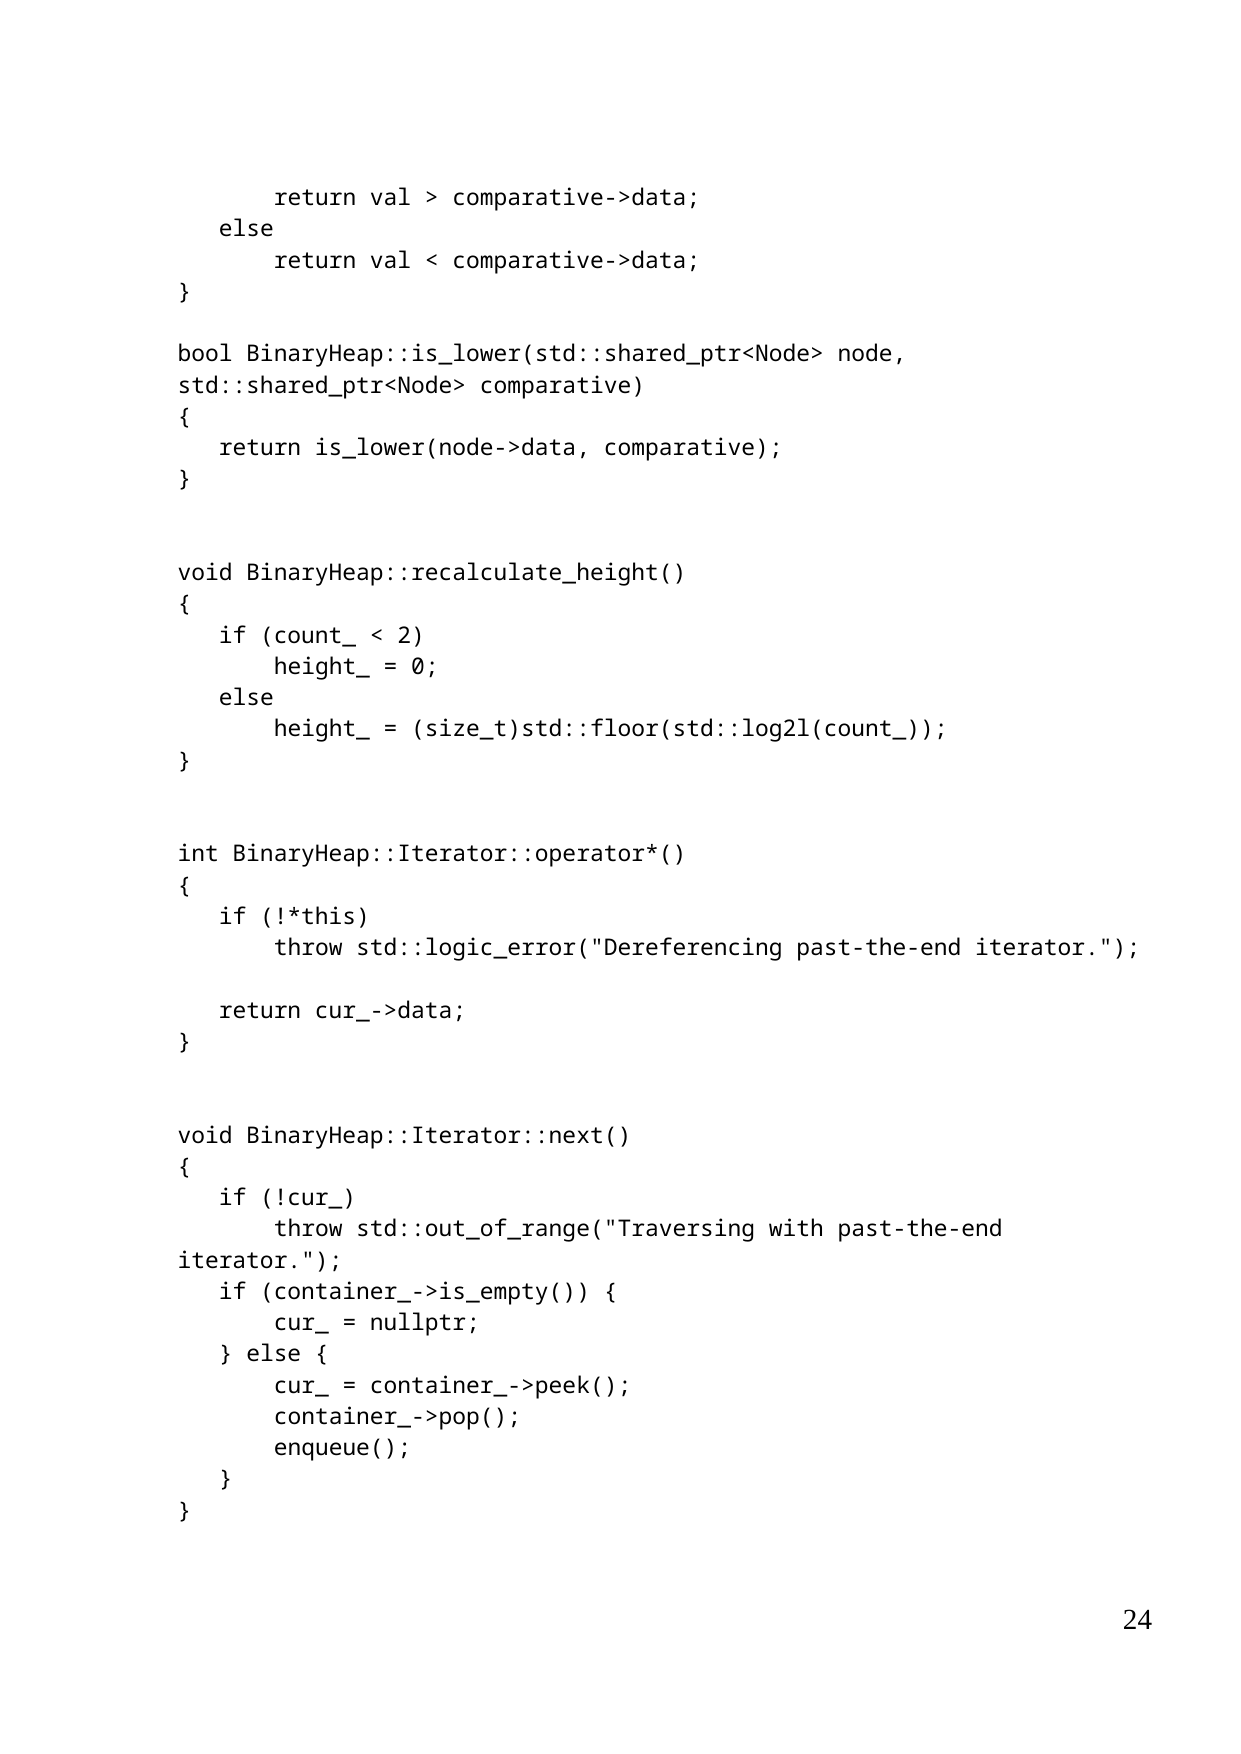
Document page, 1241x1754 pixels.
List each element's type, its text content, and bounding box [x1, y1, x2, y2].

text return val > comparative->data; else return val < comparative->data; } bool BinaryHeap::is_lower(std::shared_ptr<Node> node, std::shared_ptr<Node> comparative) { return is_lower(node->data, comparative); } void BinaryHeap::recalculate_height() { if (count_ < 2) height_ = 0; else height_ = (size_t)std::floor(std::log2l(count_)); } int BinaryHeap::Iterator::operator*() { if (!*this) throw std::logic_error("Dereferencing past-the-end iterator."); return cur_->data; } void BinaryHeap::Iterator::next() { if (!cur_) throw std::out_of_range("Traversing with past-the-end iterator."); if (container_->is_empty()) { cur_ = nullptr; } else { cur_ = container_->peek(); container_->pop(); enqueue(); } } [177, 181, 1152, 1556]
